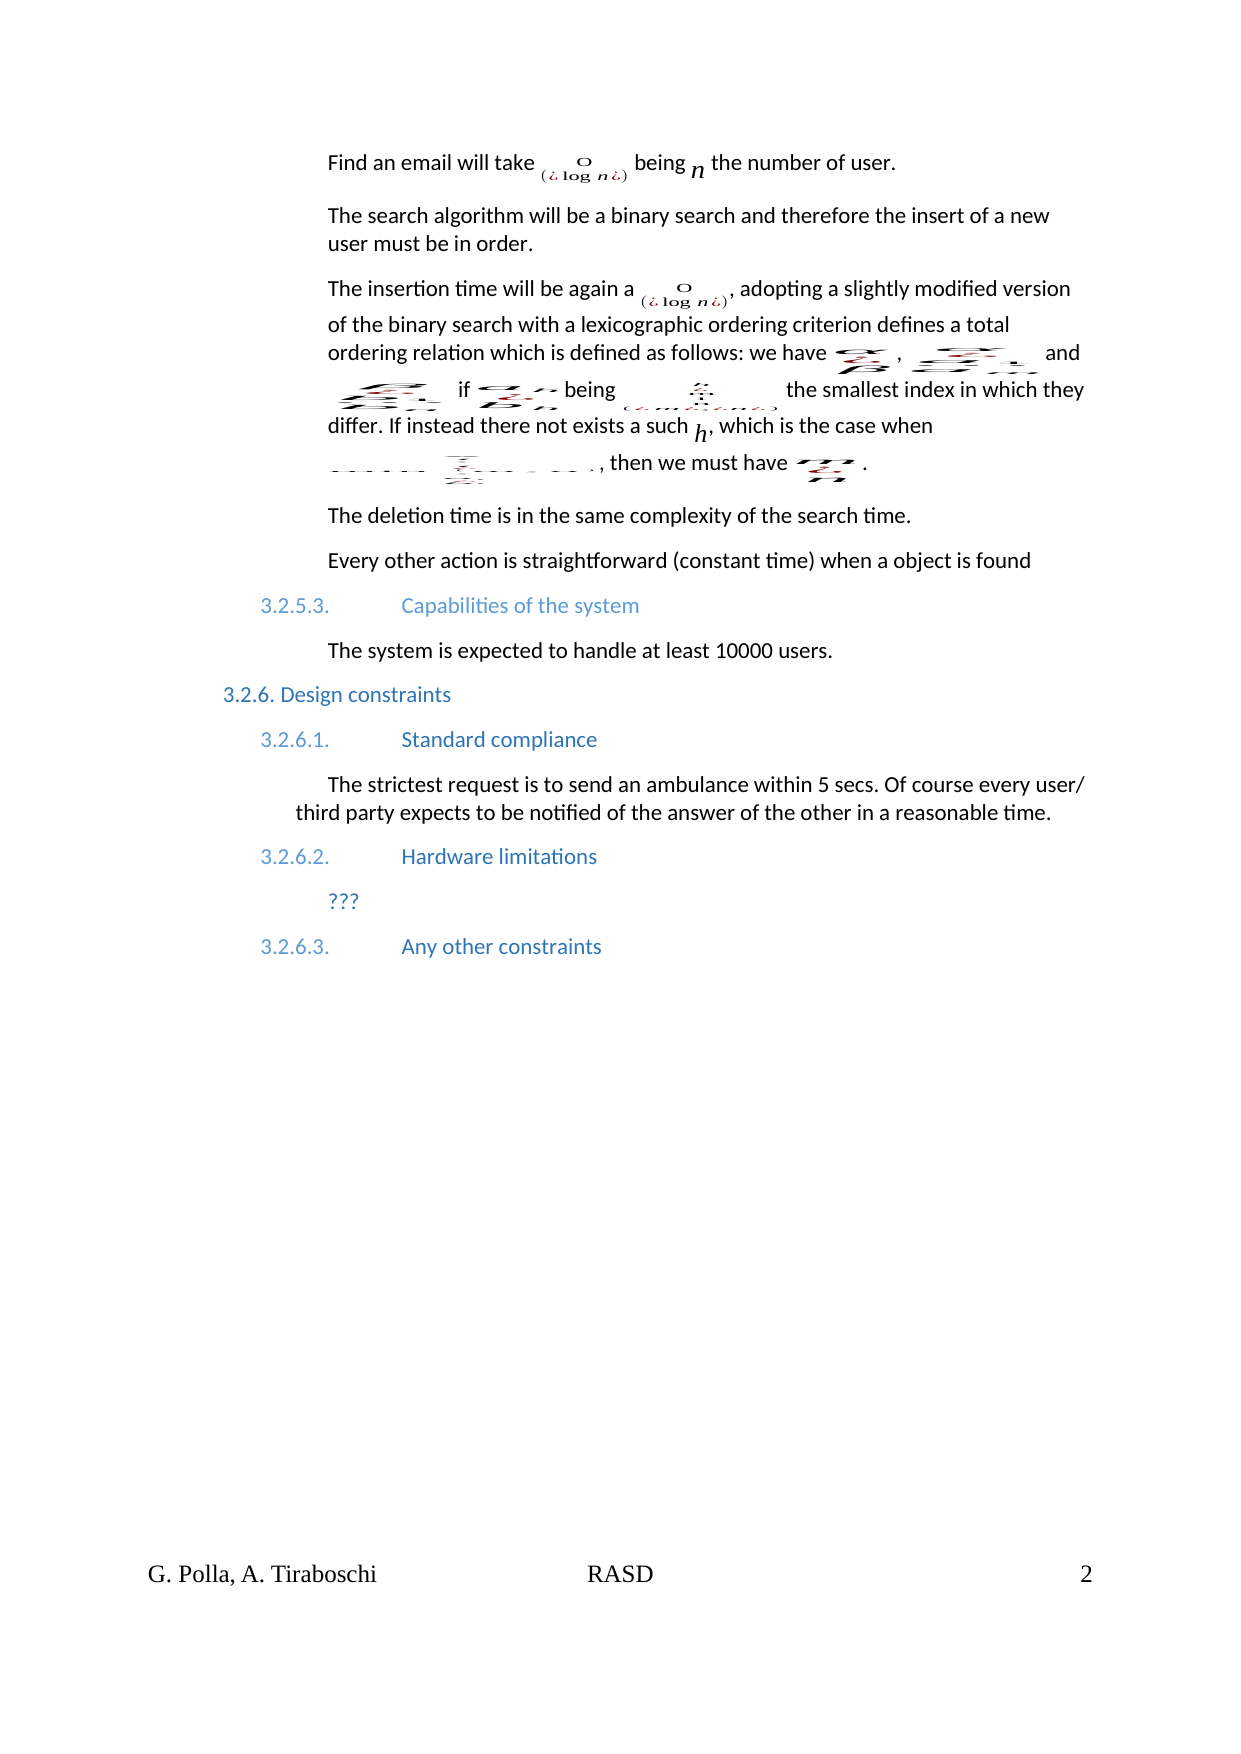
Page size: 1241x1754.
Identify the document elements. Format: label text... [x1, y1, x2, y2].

list Any other constraints [260, 932, 1093, 960]
list The search algorithm will be a binary search and therefore the insert of a new user must be in order. [328, 201, 1093, 257]
list Capabilities of the system [260, 591, 1093, 619]
list The insertion time will be again a , adopting a slightly modified version of the binary search with a lexicographic ordering criterion defines a total ordering relation which is defined as follows: we have , and if being the smallest index in which they differ. If instead there not exists a such , which is the case when , then we must have . [328, 274, 1093, 485]
list The system is expected to handle at least 10000 users. [328, 636, 1093, 664]
list The deletion time is in the same complexity of the search time. [328, 502, 1093, 530]
list Hardware limitations [260, 842, 1093, 871]
list Standard compliance [260, 725, 1093, 753]
list Find an email will take being the number of user. [328, 148, 1093, 184]
text ??? [328, 887, 1093, 915]
list Design constraints [223, 680, 1093, 708]
list Every other action is straightforward (constant time) when a object is found [328, 546, 1093, 574]
text The strictest request is to send an ambulance within 5 secs. Of course every user/ third party expects to be notified of the answer of the other in a reasonable time. [295, 770, 1093, 826]
